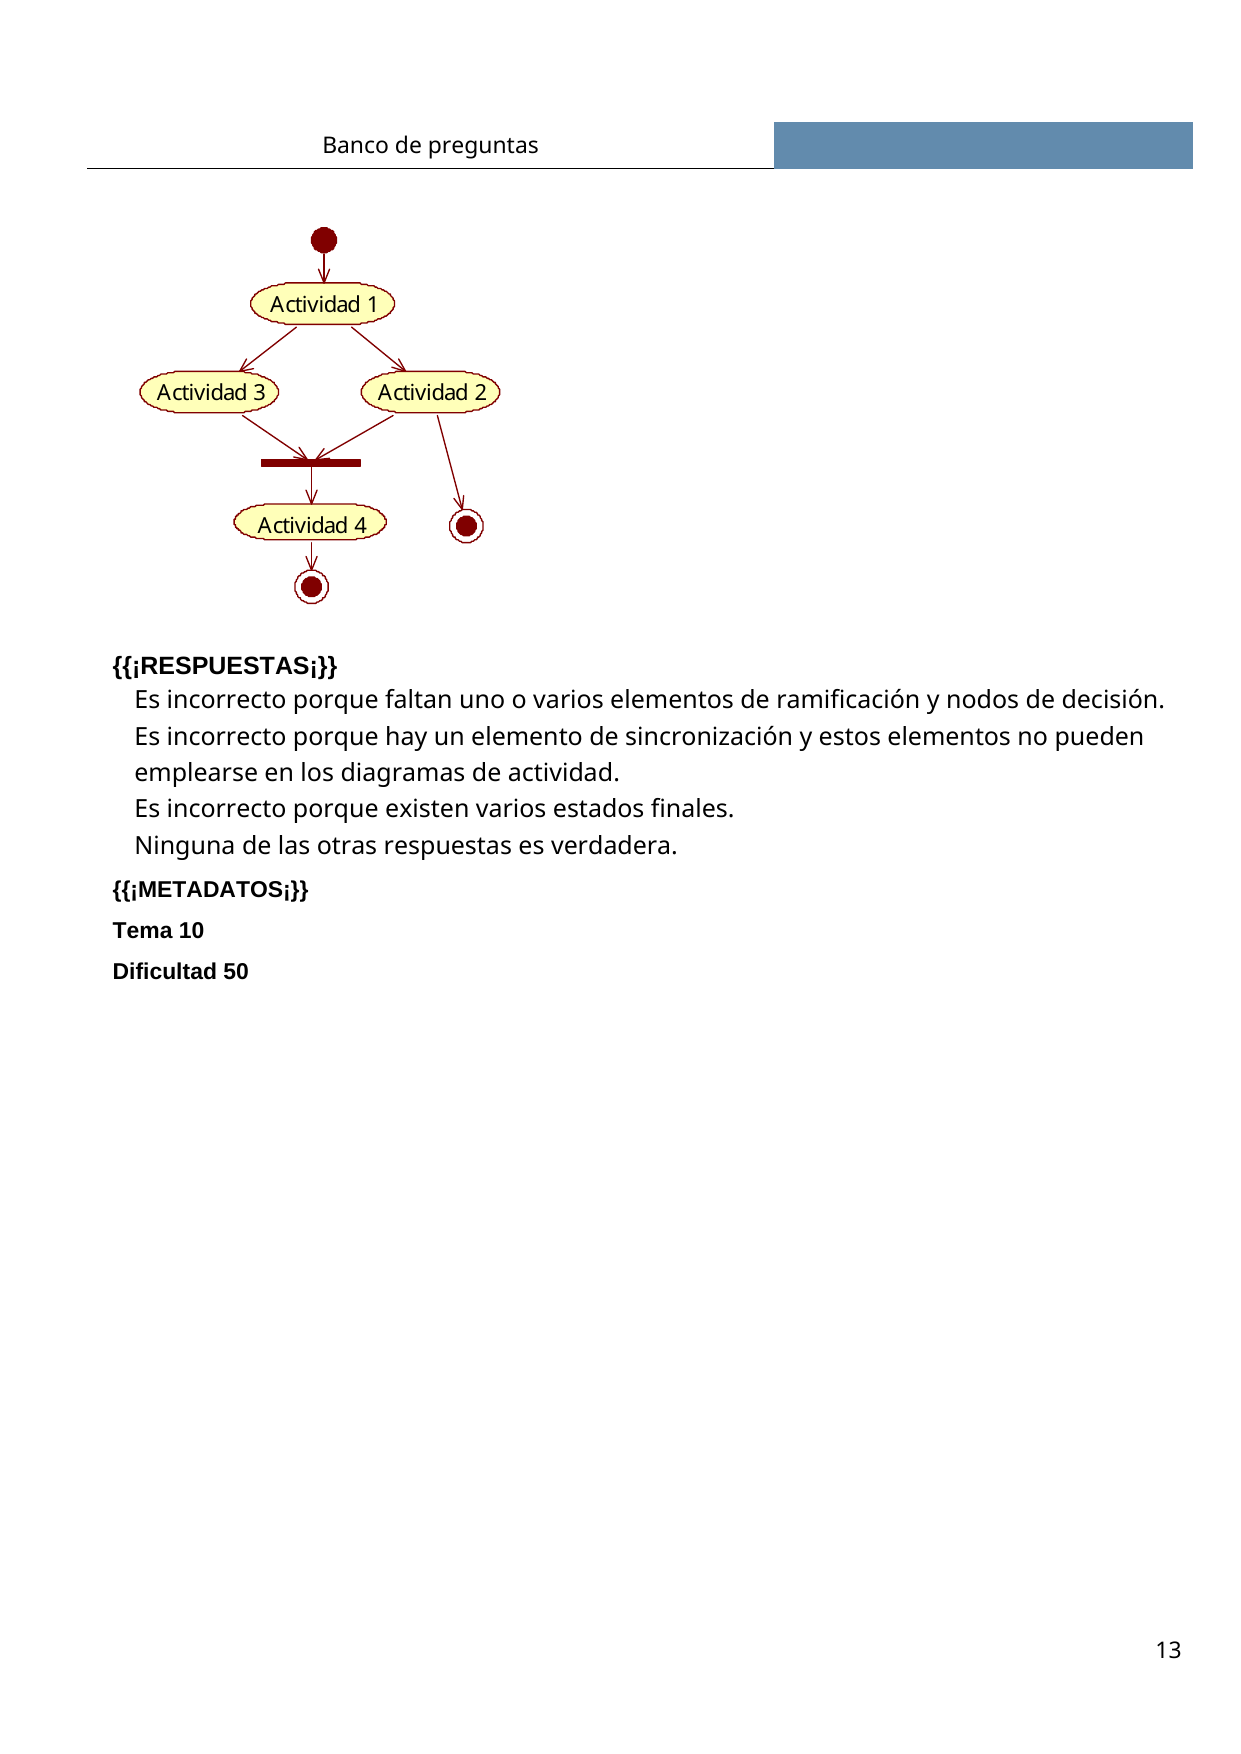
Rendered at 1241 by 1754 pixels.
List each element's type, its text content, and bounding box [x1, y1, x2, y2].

text Ninguna de las otras respuestas es verdadera. [134, 827, 1181, 861]
text {{¡METADATOS¡}} [112, 876, 1181, 903]
text Es incorrecto porque faltan uno o varios elementos de ramificación y nodos de decisión. [134, 682, 1181, 716]
text Dificultad 50 [112, 958, 1181, 984]
text {{¡RESPUESTAS¡}} [112, 651, 1181, 680]
text Es incorrecto porque existen varios estados finales. [134, 791, 1181, 825]
text Es incorrecto porque hay un elemento de sincronización y estos elementos no pueden emplearse en los diagramas de actividad. [134, 718, 1181, 789]
text Tema 10 [112, 917, 1181, 943]
